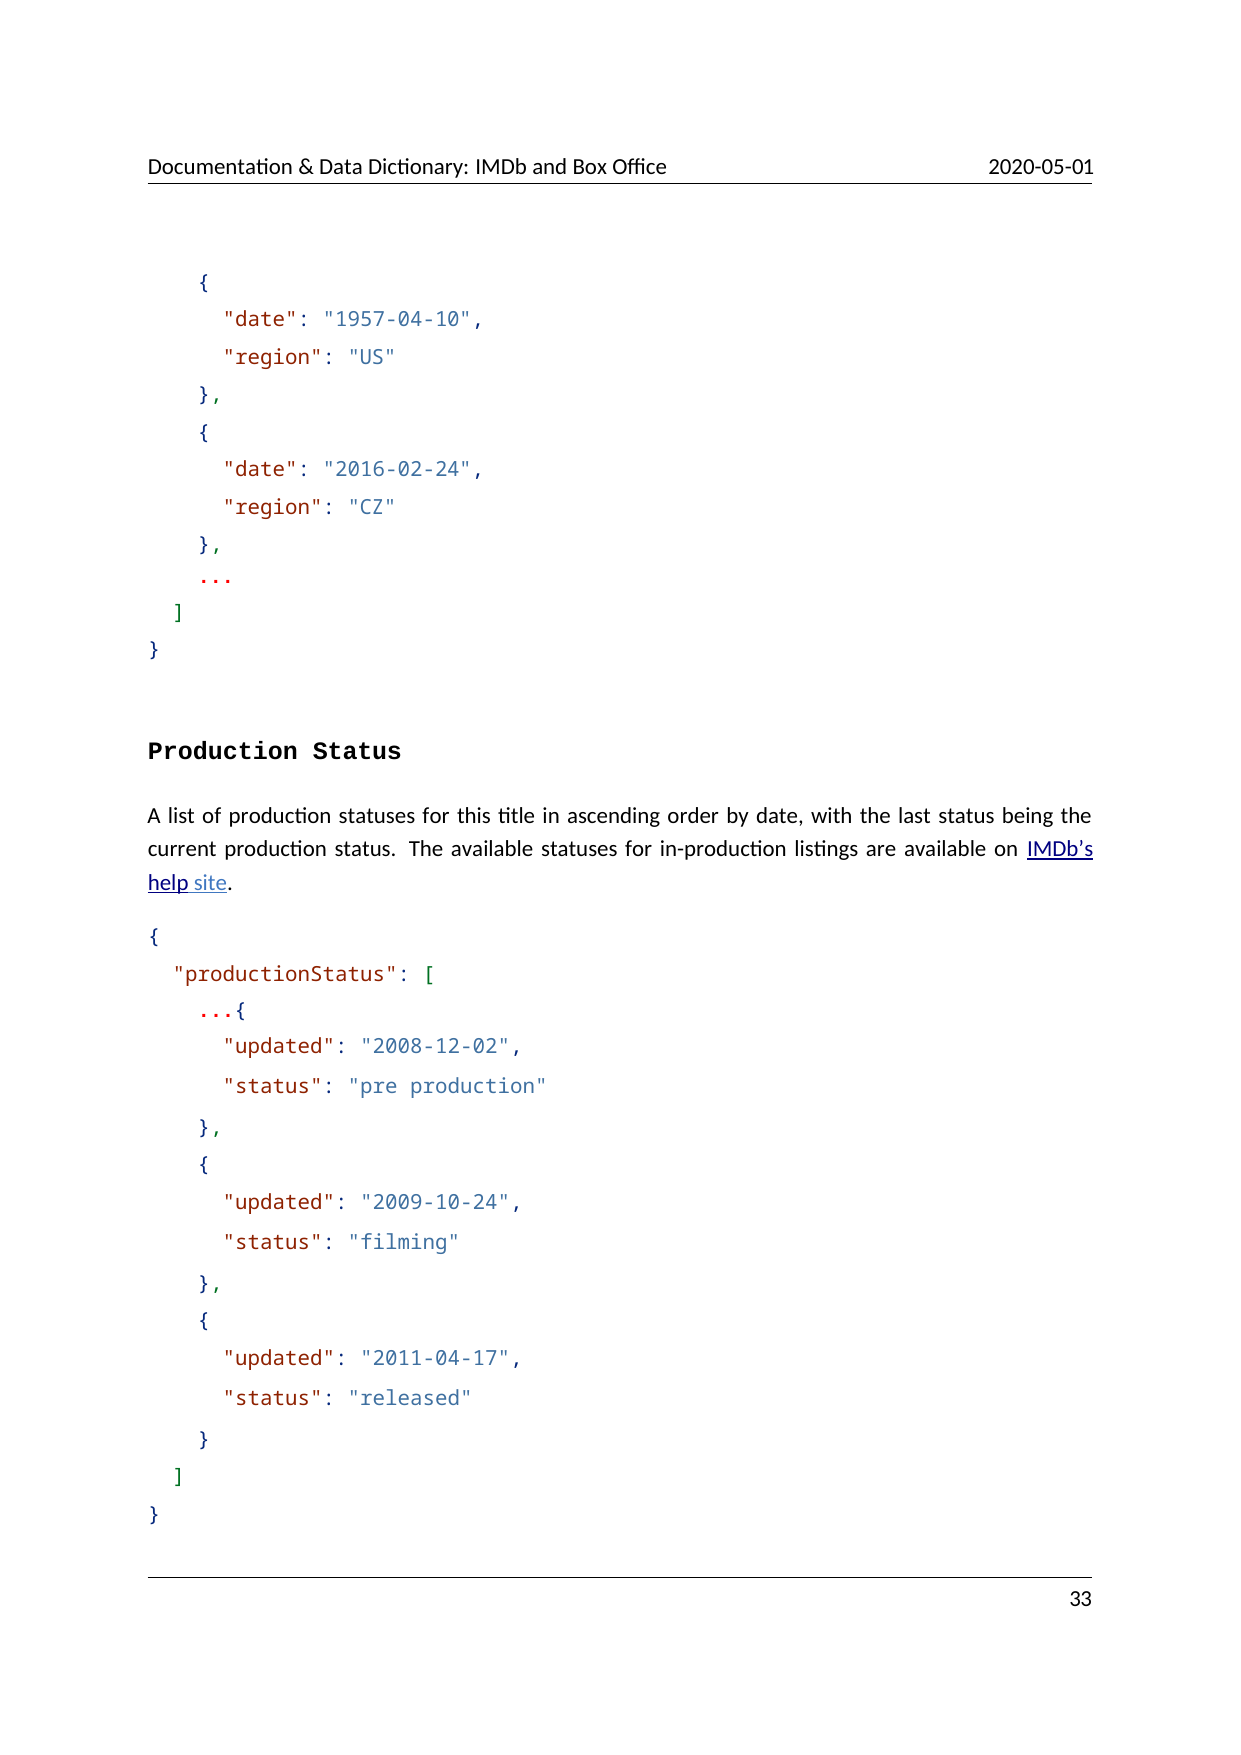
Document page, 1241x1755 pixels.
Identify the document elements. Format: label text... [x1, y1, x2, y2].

text "updated": "2008-12-02", "status": "pre production" [222, 1031, 597, 1100]
text "updated": "2011-04-17", "status": "released" [222, 1343, 522, 1412]
text { [197, 1149, 1241, 1178]
text } [148, 634, 1241, 663]
text }, [197, 379, 1241, 408]
text ] [172, 1461, 1241, 1490]
text }, [197, 1112, 1241, 1141]
text "region": "US" [222, 342, 1241, 370]
text "date": "2016-02-24", [222, 454, 1241, 483]
text }, [197, 1268, 1241, 1296]
text { [197, 417, 1241, 445]
text { [197, 1305, 1241, 1334]
text "date": "1957-04-10", [222, 304, 1241, 333]
text } [197, 1424, 1241, 1452]
text ...{ [197, 996, 1241, 1024]
text ... [197, 566, 1241, 589]
text A list of production statuses for this title in ascending order by date, with the last status being the current production status. The available statuses for in-production listings are available on IMDb’s help site. [147, 801, 1093, 896]
text ] [172, 597, 1241, 625]
text } [148, 1499, 1241, 1527]
text "updated": "2009-10-24", "status": "filming" [222, 1187, 522, 1256]
subtitle Production Status [148, 739, 1241, 767]
text }, [197, 529, 1241, 558]
text "productionStatus": [ [172, 959, 1241, 987]
text "region": "CZ" [222, 492, 1241, 520]
text { [197, 267, 1241, 295]
text { [148, 921, 1241, 950]
